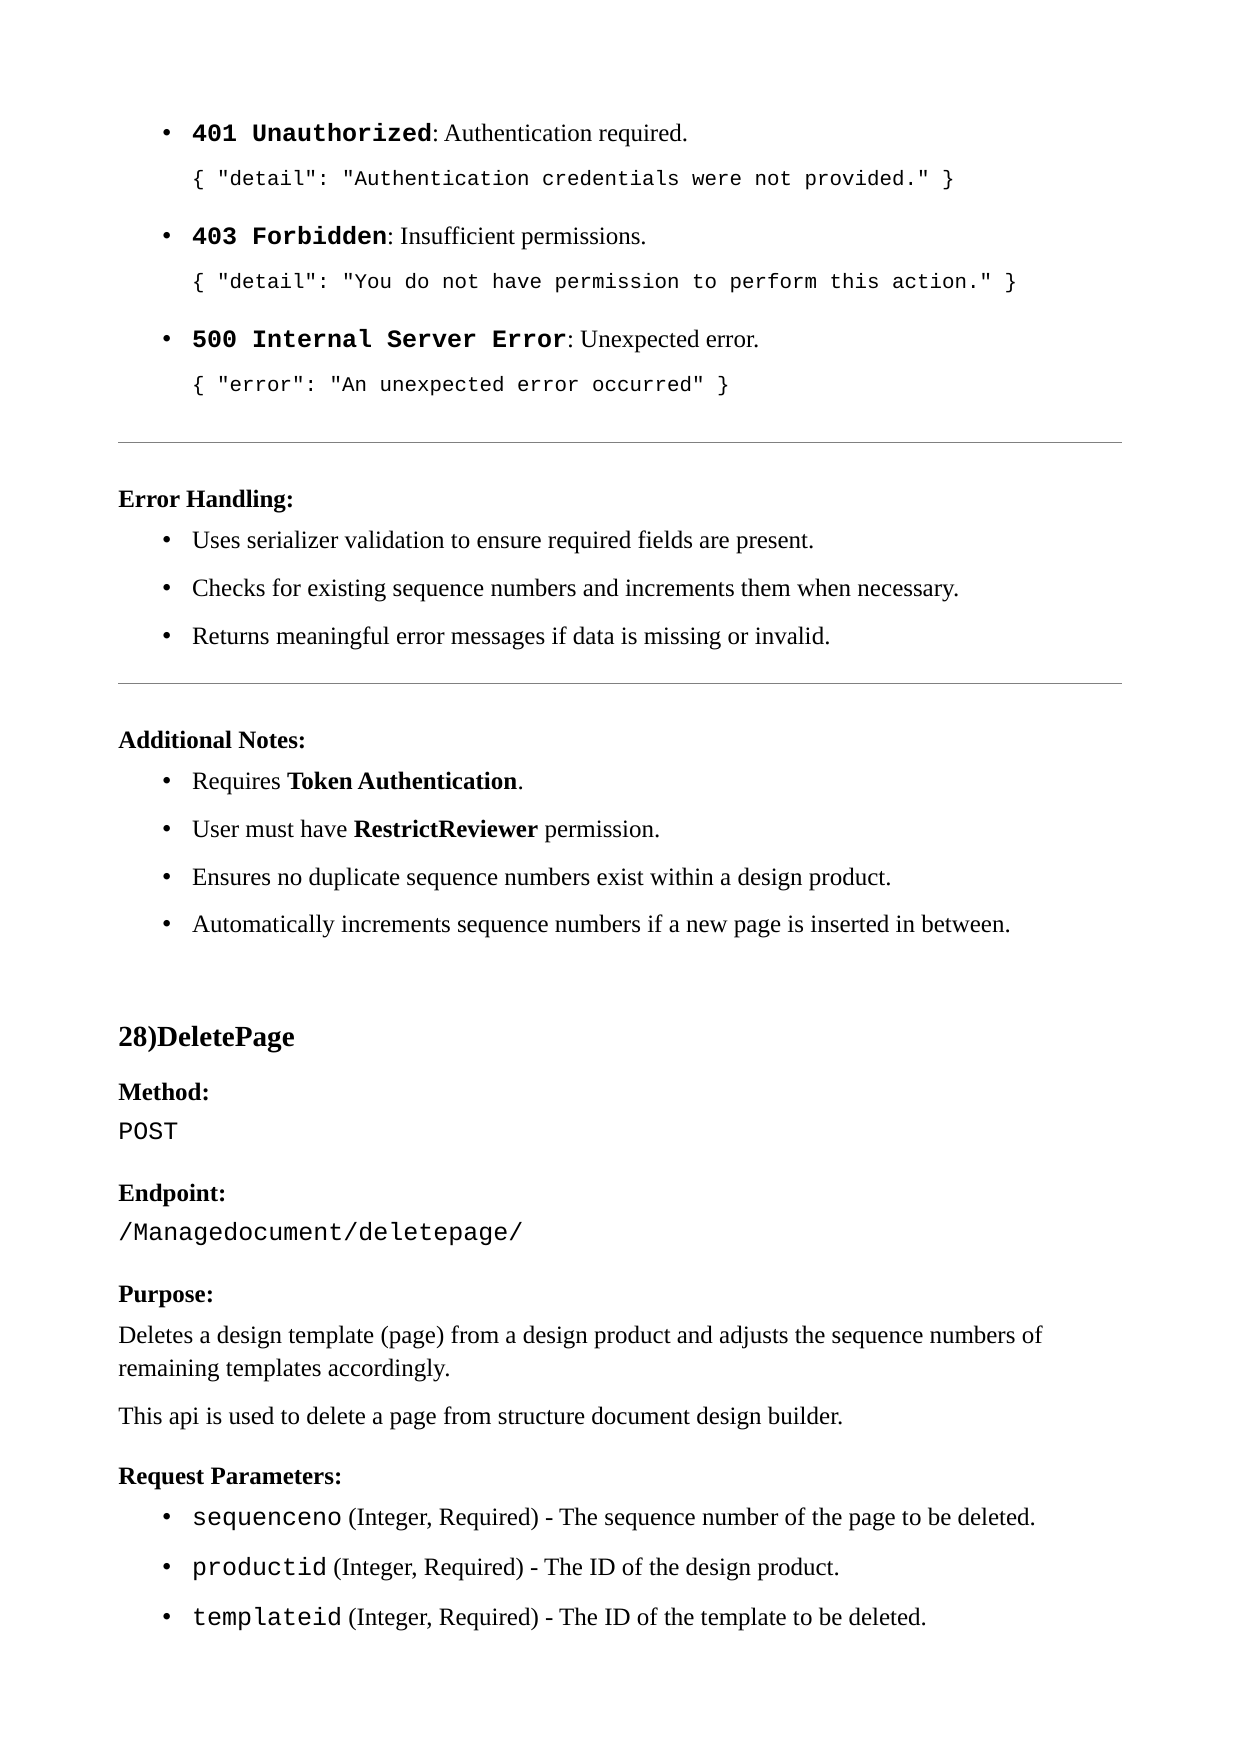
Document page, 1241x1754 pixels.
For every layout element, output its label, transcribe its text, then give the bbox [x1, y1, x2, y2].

text This api is used to delete a page from structure document design builder. [118, 1401, 1122, 1430]
text Deletes a design template (page) from a design product and adjusts the sequence numbers of remaining templates accordingly. [118, 1320, 1122, 1382]
text POST [118, 1119, 1122, 1147]
list Checks for existing sequence numbers and increments them when necessary. [162, 573, 1122, 602]
list Uses serializer validation to ensure required fields are present. [162, 526, 1122, 554]
subtitle Request Parameters: [118, 1461, 1122, 1490]
list Requires Token Authentication. [162, 766, 1122, 795]
list productid (Integer, Required) - The ID of the design product. [162, 1552, 1122, 1583]
list { "detail": "Authentication credentials were not provided." } [162, 168, 1122, 192]
list Returns meaningful error messages if data is missing or invalid. [162, 621, 1122, 649]
list templateid (Integer, Required) - The ID of the template to be deleted. [162, 1602, 1122, 1633]
list Ensures no duplicate sequence numbers exist within a design product. [162, 862, 1122, 890]
subtitle Endpoint: [118, 1178, 1122, 1207]
subtitle Additional Notes: [118, 725, 1122, 754]
subtitle 28)DeletePage [118, 1019, 1122, 1052]
list User must have RestrictReviewer permission. [162, 814, 1122, 843]
list { "detail": "You do not have permission to perform this action." } [162, 271, 1122, 295]
list Automatically increments sequence numbers if a new page is inserted in between. [162, 909, 1122, 938]
subtitle Purpose: [118, 1279, 1122, 1308]
list { "error": "An unexpected error occurred" } [162, 374, 1122, 398]
list sequenceno (Integer, Required) - The sequence number of the page to be deleted. [162, 1502, 1122, 1533]
subtitle Error Handling: [118, 484, 1122, 513]
list 403 Forbidden: Insufficient permissions. [162, 221, 1122, 252]
list 500 Internal Server Error: Unexpected error. [162, 324, 1122, 355]
subtitle Method: [118, 1077, 1122, 1106]
text /Managedocument/deletepage/ [118, 1219, 1122, 1248]
list 401 Unauthorized: Authentication required. [162, 118, 1122, 149]
